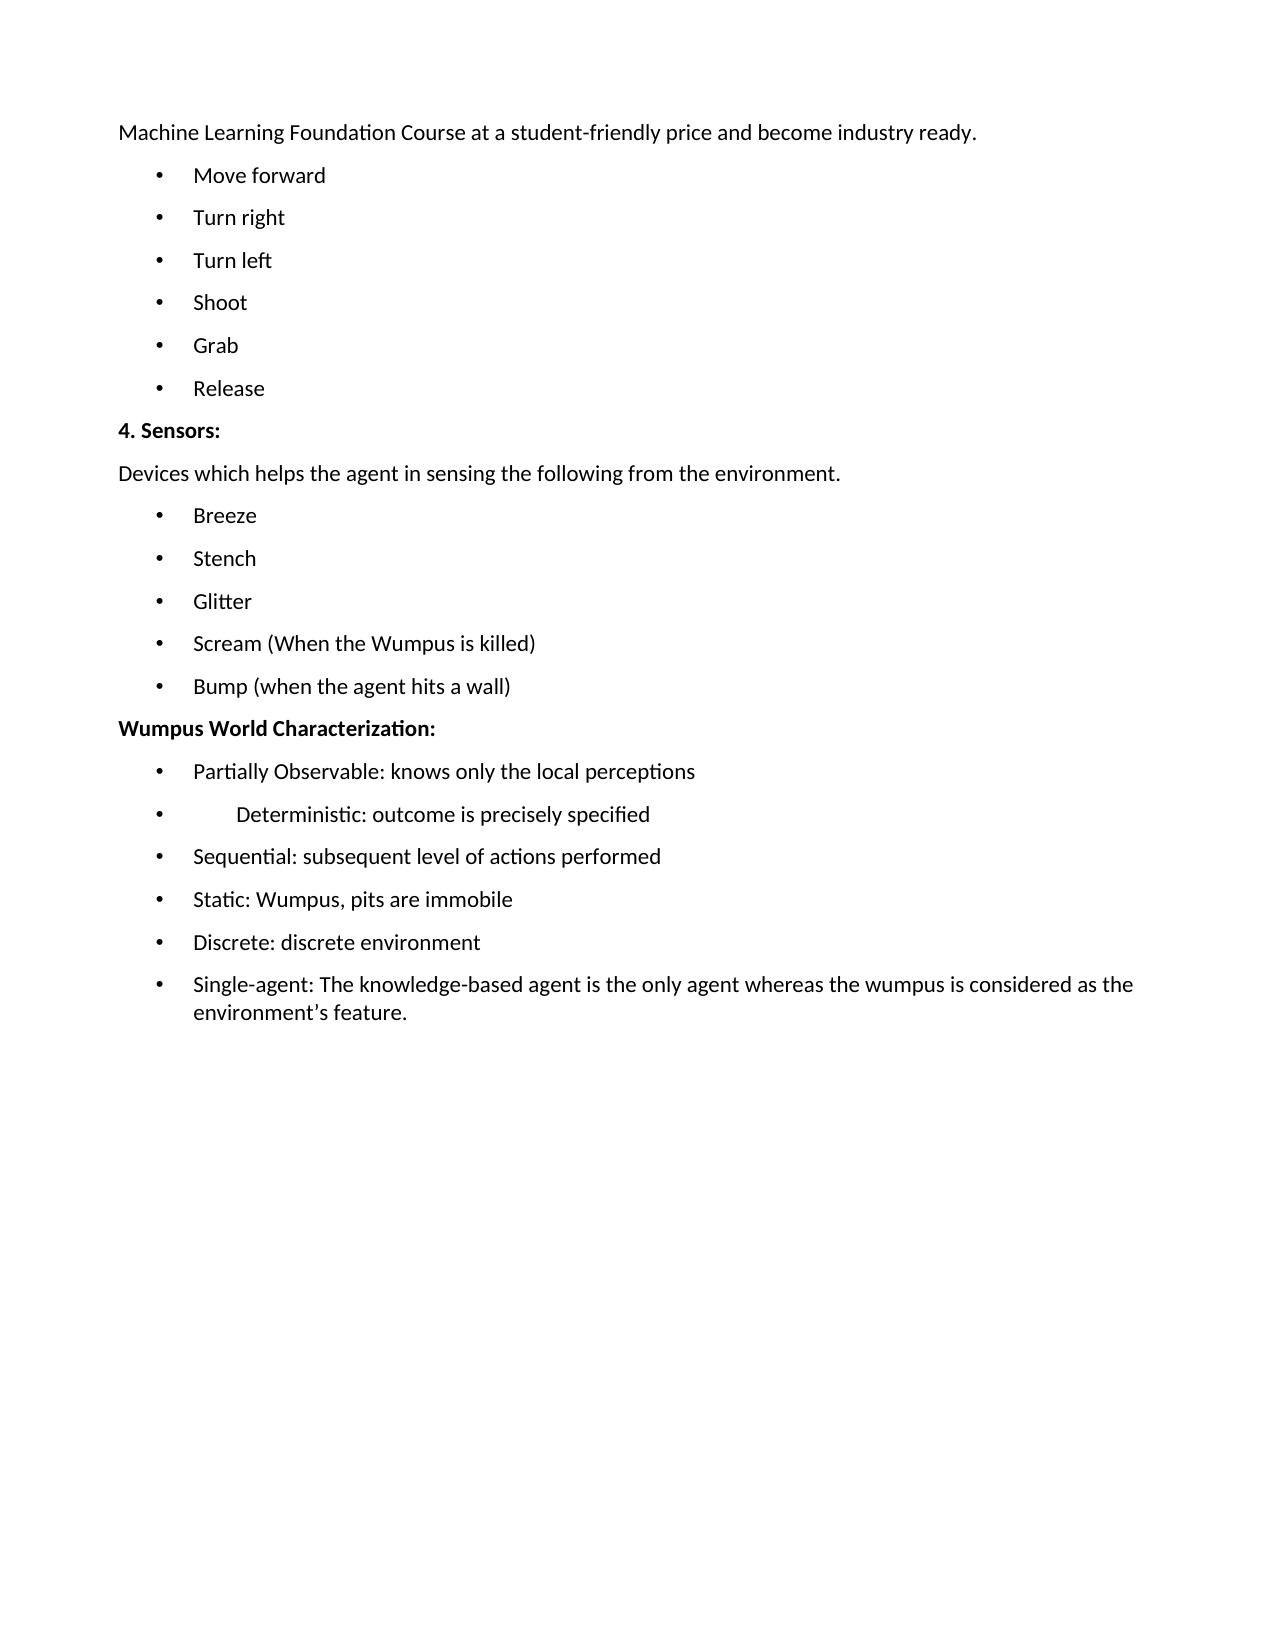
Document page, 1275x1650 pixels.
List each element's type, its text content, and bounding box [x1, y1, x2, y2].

list Partially Observable: knows only the local perceptions [156, 757, 1157, 785]
list Deterministic: outcome is precisely specified [156, 800, 1157, 828]
list Static: Wumpus, pits are immobile [156, 885, 1157, 913]
list Turn left [156, 246, 1157, 274]
list Scream (When the Wumpus is killed) [156, 629, 1157, 657]
text 4. Sensors: [118, 416, 1157, 444]
list Shoot [156, 288, 1157, 317]
text Wumpus World Characterization: [118, 714, 1157, 743]
text Machine Learning Foundation Course at a student-friendly price and become industry ready. [118, 118, 1157, 146]
list Breeze [156, 502, 1157, 529]
list Turn right [156, 203, 1157, 231]
text Devices which helps the agent in sensing the following from the environment. [118, 459, 1157, 487]
list Release [156, 374, 1157, 402]
list Sequential: subsequent level of actions performed [156, 842, 1157, 870]
list Glitter [156, 587, 1157, 615]
list Move forward [156, 161, 1157, 189]
list Bump (when the agent hits a wall) [156, 672, 1157, 700]
list Grab [156, 331, 1157, 359]
list Discrete: discrete environment [156, 928, 1157, 956]
list Stench [156, 544, 1157, 572]
list Single-agent: The knowledge-based agent is the only agent whereas the wumpus is considered as the environment’s feature. [156, 970, 1157, 1026]
